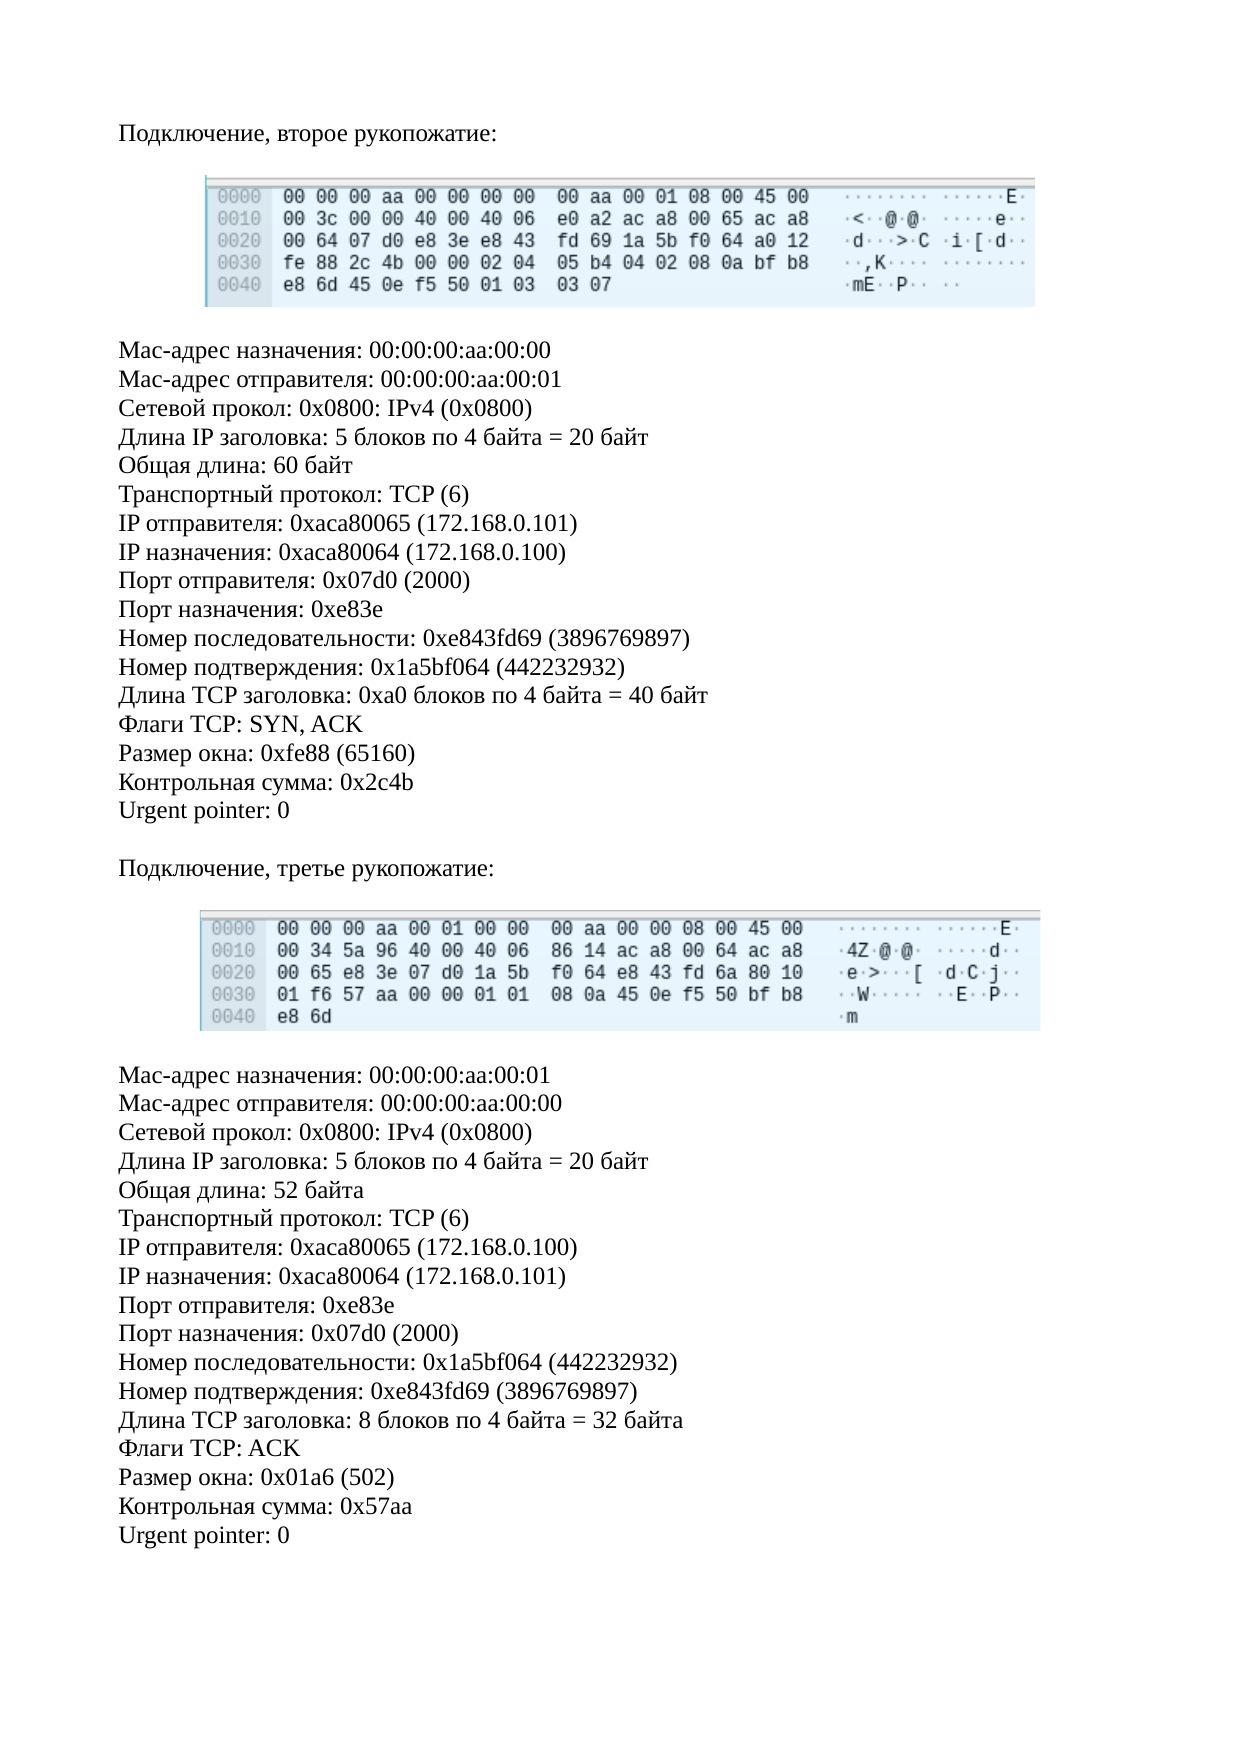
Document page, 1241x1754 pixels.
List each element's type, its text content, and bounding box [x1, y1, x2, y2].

text Общая длина: 60 байт Транспортный протокол: TCP (6) [118, 451, 1122, 508]
text Номер подтверждения: 0x1a5bf064 (442232932) [118, 652, 1122, 681]
text IP назначения: 0xaca80064 (172.168.0.101) Порт отправителя: 0xe83e [118, 1261, 1122, 1318]
text IP отправителя: 0xaca80065 (172.168.0.101) [118, 508, 1122, 537]
text Urgent pointer: 0 [118, 796, 1122, 824]
text Номер подтверждения: 0xe843fd69 (3896769897) [118, 1376, 1122, 1405]
text Длина TCP заголовка: 8 блоков по 4 байта = 32 байта [118, 1405, 1122, 1433]
text Контрольная сумма: 0x57aa [118, 1491, 1122, 1520]
text Размер окна: 0xfe88 (65160) [118, 738, 1122, 767]
picture [199, 910, 1041, 1031]
text Сетевой прокол: 0x0800: IPv4 (0x0800) Длина IP заголовка: 5 блоков по 4 байта = 20 байт [118, 1117, 1122, 1175]
text Контрольная сумма: 0x2c4b [118, 767, 1122, 796]
text Длина TCP заголовка: 0xa0 блоков по 4 байта = 40 байт [118, 681, 1122, 709]
text Mac-адрес назначения: 00:00:00:aa:00:00 [118, 336, 1122, 364]
text Флаги TCP: ACK [118, 1433, 1122, 1462]
text Общая длина: 52 байта Транспортный протокол: TCP (6) [118, 1175, 1122, 1232]
text Размер окна: 0x01а6 (502) [118, 1462, 1122, 1491]
text Порт назначения: 0x07d0 (2000) Номер последовательности: 0x1a5bf064 (442232932) [118, 1318, 1122, 1376]
text Флаги TCP: SYN, ACK [118, 709, 1122, 738]
text IP назначения: 0xaca80064 (172.168.0.100) Порт отправителя: 0x07d0 (2000) [118, 537, 1122, 594]
text Mac-адрес отправителя: 00:00:00:aa:00:00 [118, 1088, 1122, 1117]
text Urgent pointer: 0 [118, 1520, 1122, 1548]
text Подключение, второе рукопожатие: [118, 118, 1122, 147]
text Mac-адрес отправителя: 00:00:00:aa:00:01 [118, 364, 1122, 393]
text IP отправителя: 0xaca80065 (172.168.0.100) [118, 1232, 1122, 1261]
text Сетевой прокол: 0x0800: IPv4 (0x0800) Длина IP заголовка: 5 блоков по 4 байта = 20 байт [118, 393, 1122, 451]
text Подключение, третье рукопожатие: [118, 853, 1122, 882]
text Mac-адрес назначения: 00:00:00:aa:00:01 [118, 1060, 1122, 1088]
picture [205, 175, 1035, 307]
text Порт назначения: 0xe83e Номер последовательности: 0xe843fd69 (3896769897) [118, 594, 1122, 652]
